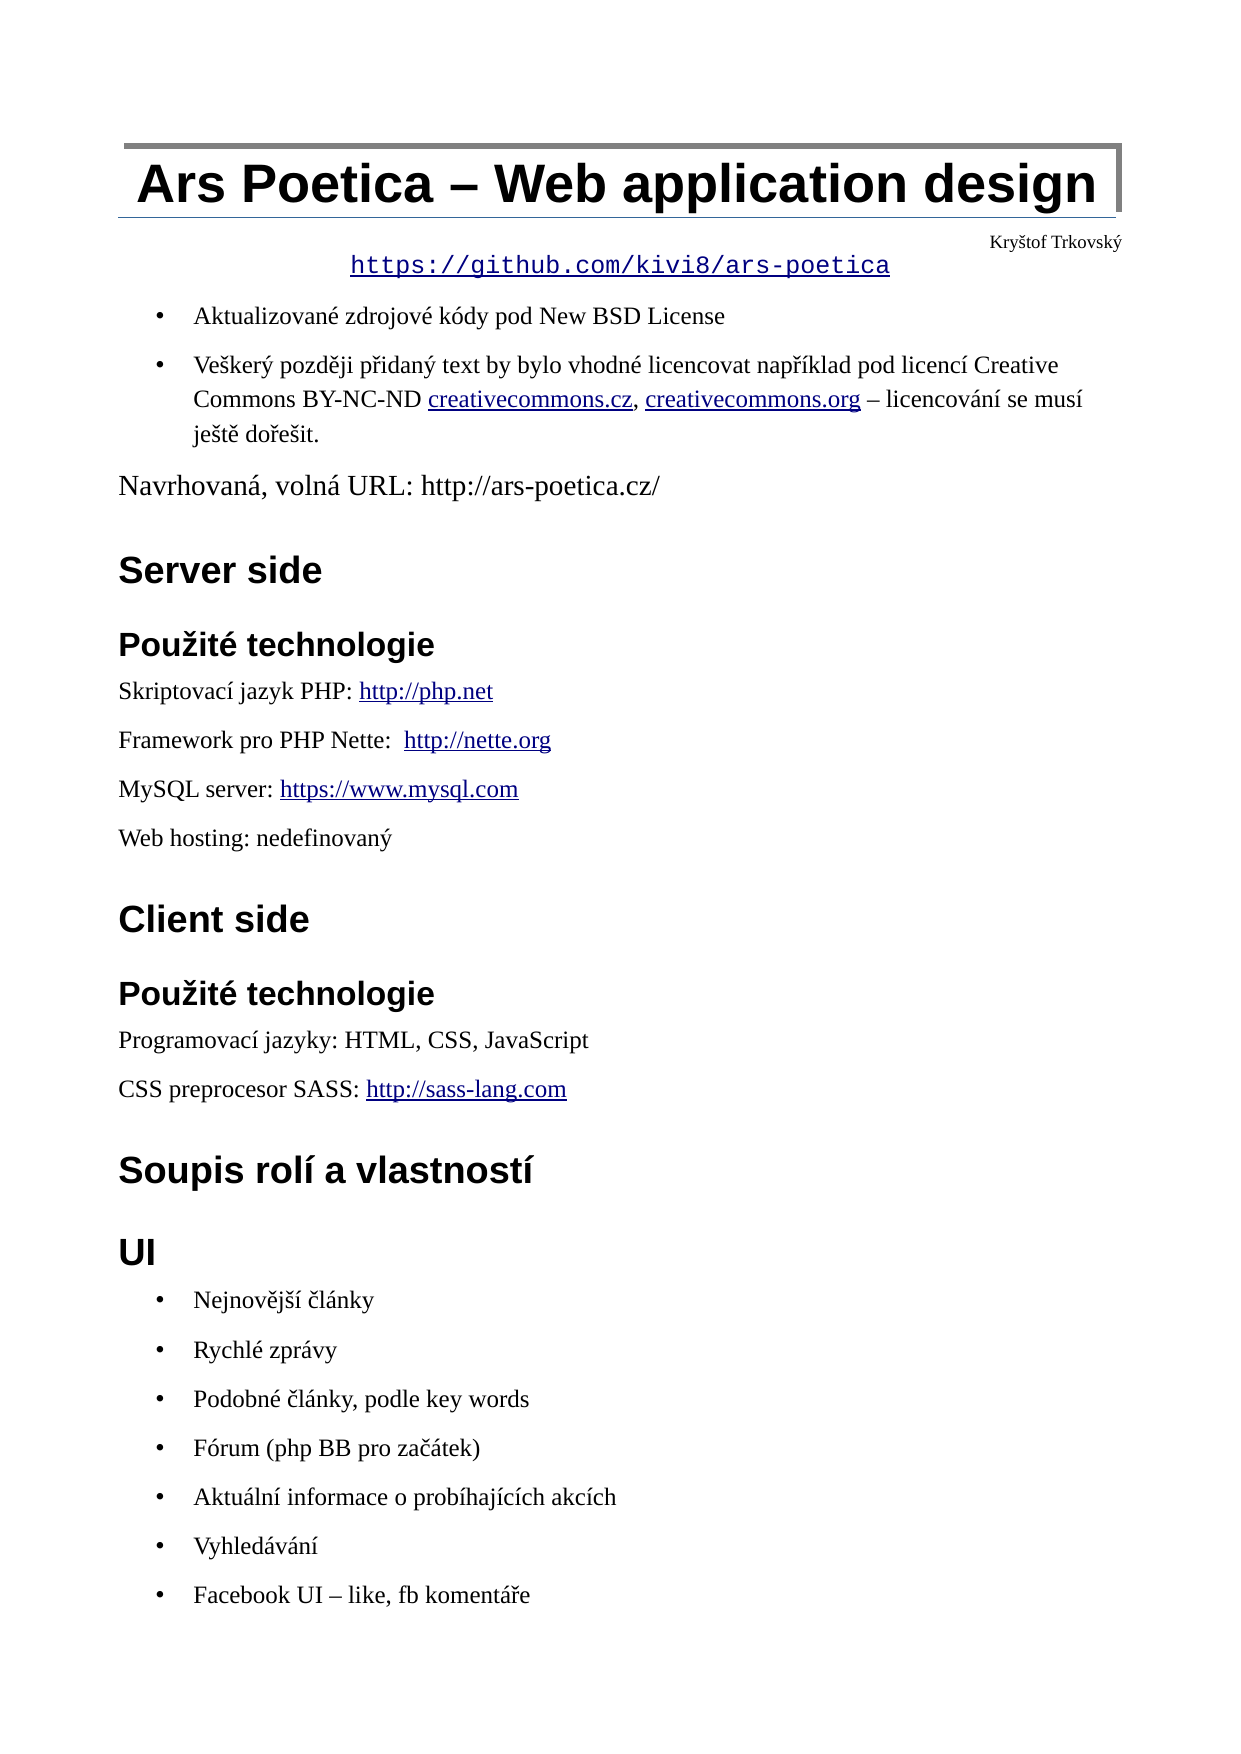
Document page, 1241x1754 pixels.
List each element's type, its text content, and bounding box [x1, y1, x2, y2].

text Programovací jazyky: HTML, CSS, JavaScript [118, 1025, 1122, 1054]
text Skriptovací jazyk PHP: http://php.net [118, 676, 1122, 704]
list Vyhledávání [156, 1531, 1122, 1560]
text CSS preprocesor SASS: http://sass-lang.com [118, 1074, 1122, 1103]
subtitle Client side [118, 897, 1122, 941]
text https://github.com/kivi8/ars-poetica [118, 252, 1122, 281]
list Podobné články, podle key words [156, 1384, 1122, 1412]
list Nejnovější články [156, 1286, 1122, 1314]
list Rychlé zprávy [156, 1335, 1122, 1363]
text Kryštof Trkovský [118, 231, 1122, 252]
subtitle Soupis rolí a vlastností [118, 1148, 1122, 1192]
list Fórum (php BB pro začátek) [156, 1433, 1122, 1462]
subtitle Použité technologie [118, 974, 1122, 1013]
list Aktualizované zdrojové kódy pod New BSD License [156, 301, 1122, 329]
list Facebook UI – like, fb komentáře [156, 1580, 1122, 1609]
text MySQL server: https://www.mysql.com [118, 774, 1122, 803]
subtitle Použité technologie [118, 625, 1122, 663]
text Navrhovaná, volná URL: http://ars-poetica.cz/ [118, 468, 1122, 501]
title Ars Poetica – Web application design [118, 149, 1116, 217]
subtitle UI [118, 1229, 1122, 1273]
text Framework pro PHP Nette: http://nette.org [118, 725, 1122, 754]
list Veškerý později přidaný text by bylo vhodné licencovat například pod licencí Creative Commons BY-NC-ND creativecommons.cz, creativecommons.org – licencování se musí ještě dořešit. [156, 350, 1122, 448]
list Aktuální informace o probíhajících akcích [156, 1482, 1122, 1511]
text Web hosting: nedefinovaný [118, 823, 1122, 852]
subtitle Server side [118, 548, 1122, 591]
